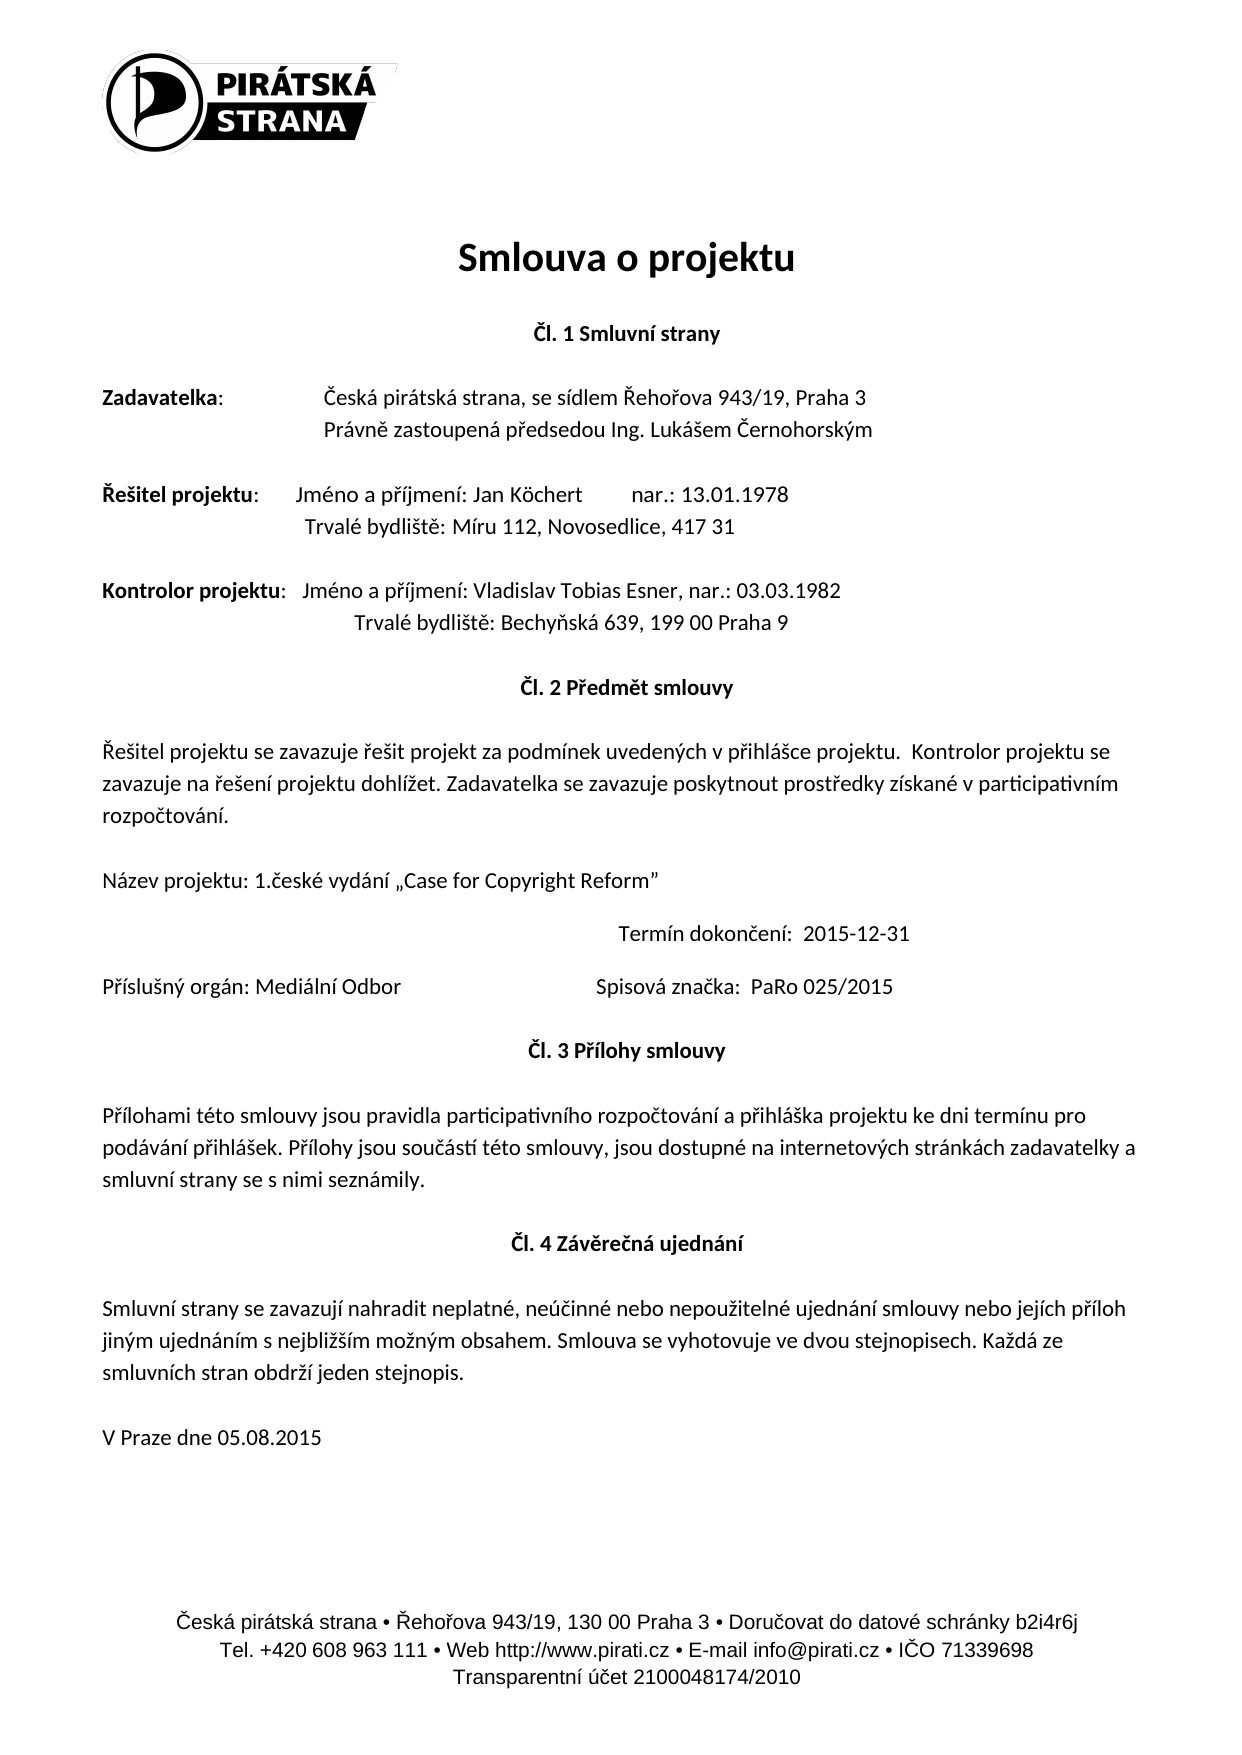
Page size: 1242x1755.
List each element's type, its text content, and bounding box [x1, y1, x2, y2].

text Právně zastoupená předsedou Ing. Lukášem Černohorským [324, 415, 1152, 443]
text Příslušný orgán: Mediální Odbor Spisová značka: PaRo 025/2015 [102, 972, 1152, 1000]
text Řešitel projektu se zavazuje řešit projekt za podmínek uvedených v přihlášce projektu. Kontrolor projektu se zavazuje na řešení projektu dohlížet. Zadavatelka se zavazuje poskytnout prostředky získané v participativním rozpočtování. [102, 737, 1152, 830]
text Trvalé bydliště: Bechyňská 639, 199 00 Praha 9 [102, 608, 1152, 637]
picture [102, 50, 398, 156]
text Čl. 4 Závěrečná ujednání [102, 1229, 1152, 1258]
text Termín dokončení: 2015-12-31 [102, 919, 1152, 947]
text Čl. 2 Předmět smlouvy [102, 673, 1152, 701]
text Řešitel projektu: Jméno a příjmení: Jan Köchert nar.: 13.01.1978 [102, 480, 1152, 508]
text Kontrolor projektu: Jméno a příjmení: Vladislav Tobias Esner, nar.: 03.03.1982 [102, 576, 1152, 604]
text Smlouva o projektu [102, 231, 1152, 282]
text V Praze dne 05.08.2015 [102, 1423, 1152, 1451]
text Čl. 3 Přílohy smlouvy [102, 1036, 1152, 1064]
text Smluvní strany se zavazují nahradit neplatné, neúčinné nebo nepoužitelné ujednání smlouvy nebo jejích příloh jiným ujednáním s nejbližším možným obsahem. Smlouva se vyhotovuje ve dvou stejnopisech. Každá ze smluvních stran obdrží jeden stejnopis. [102, 1294, 1152, 1386]
text Přílohami této smlouvy jsou pravidla participativního rozpočtování a přihláška projektu ke dni termínu pro podávání přihlášek. Přílohy jsou součástí této smlouvy, jsou dostupné na internetových stránkách zadavatelky a smluvní strany se s nimi seznámily. [102, 1101, 1152, 1193]
text Trvalé bydliště: Míru 112, Novosedlice, 417 31 [102, 512, 1152, 572]
text Zadavatelka: Česká pirátská strana, se sídlem Řehořova 943/19, Praha 3 [102, 383, 1152, 411]
text Čl. 1 Smluvní strany [102, 319, 1152, 347]
text Název projektu: 1.české vydání „Case for Copyright Reform” [102, 866, 1152, 894]
